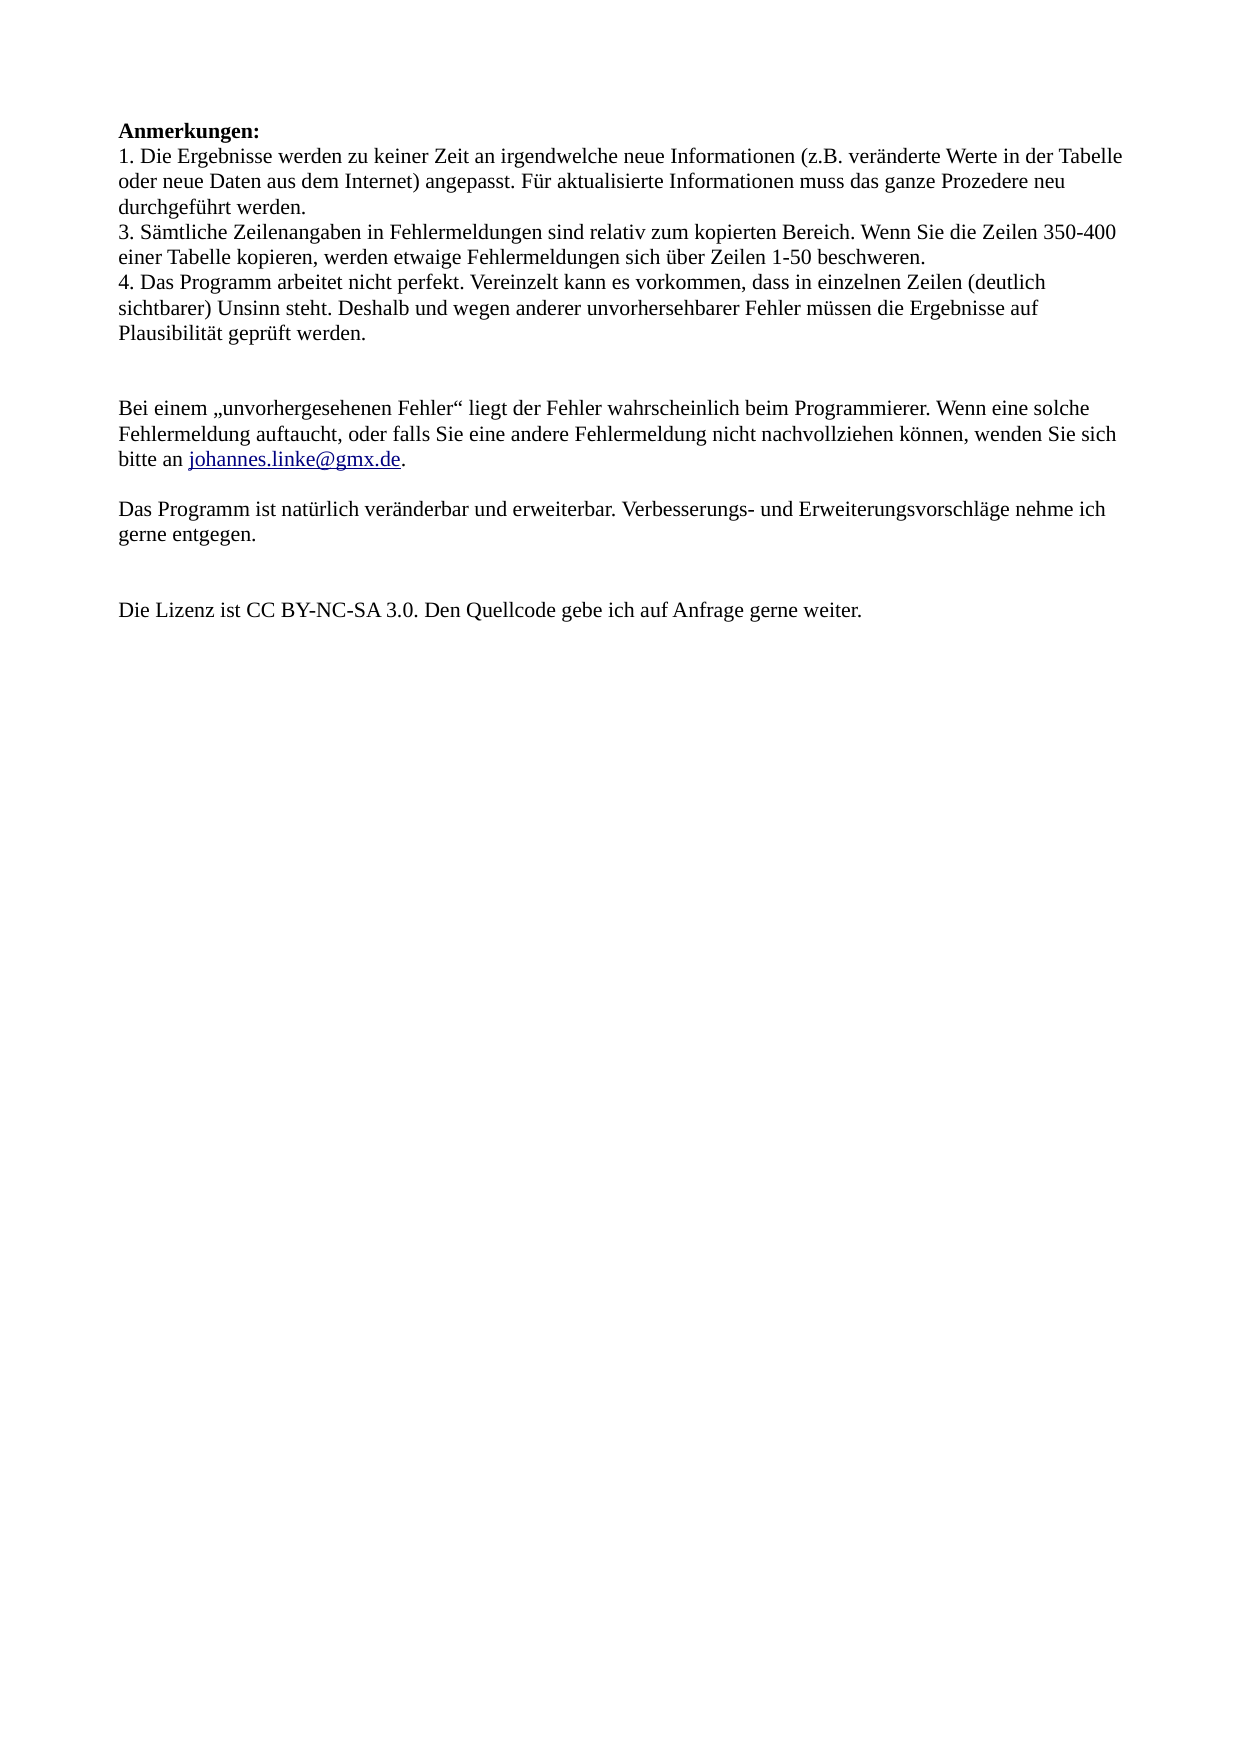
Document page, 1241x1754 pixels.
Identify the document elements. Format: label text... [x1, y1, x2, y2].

text 4. Das Programm arbeitet nicht perfekt. Vereinzelt kann es vorkommen, dass in einzelnen Zeilen (deutlich sichtbarer) Unsinn steht. Deshalb und wegen anderer unvorhersehbarer Fehler müssen die Ergebnisse auf Plausibilität geprüft werden. [118, 269, 1144, 345]
text Bei einem „unvorhergesehenen Fehler“ liegt der Fehler wahrscheinlich beim Programmierer. Wenn eine solche Fehlermeldung auftaucht, oder falls Sie eine andere Fehlermeldung nicht nachvollziehen können, wenden Sie sich bitte an johannes.linke@gmx.de. [118, 395, 1144, 471]
text Anmerkungen: [118, 118, 1144, 143]
text 3. Sämtliche Zeilenangaben in Fehlermeldungen sind relativ zum kopierten Bereich. Wenn Sie die Zeilen 350-400 einer Tabelle kopieren, werden etwaige Fehlermeldungen sich über Zeilen 1-50 beschweren. [118, 219, 1144, 269]
text 1. Die Ergebnisse werden zu keiner Zeit an irgendwelche neue Informationen (z.B. veränderte Werte in der Tabelle oder neue Daten aus dem Internet) angepasst. Für aktualisierte Informationen muss das ganze Prozedere neu durchgeführt werden. [118, 143, 1144, 219]
text Das Programm ist natürlich veränderbar und erweiterbar. Verbesserungs- und Erweiterungsvorschläge nehme ich gerne entgegen. [118, 496, 1144, 547]
text Die Lizenz ist CC BY-NC-SA 3.0. Den Quellcode gebe ich auf Anfrage gerne weiter. [118, 597, 1144, 622]
